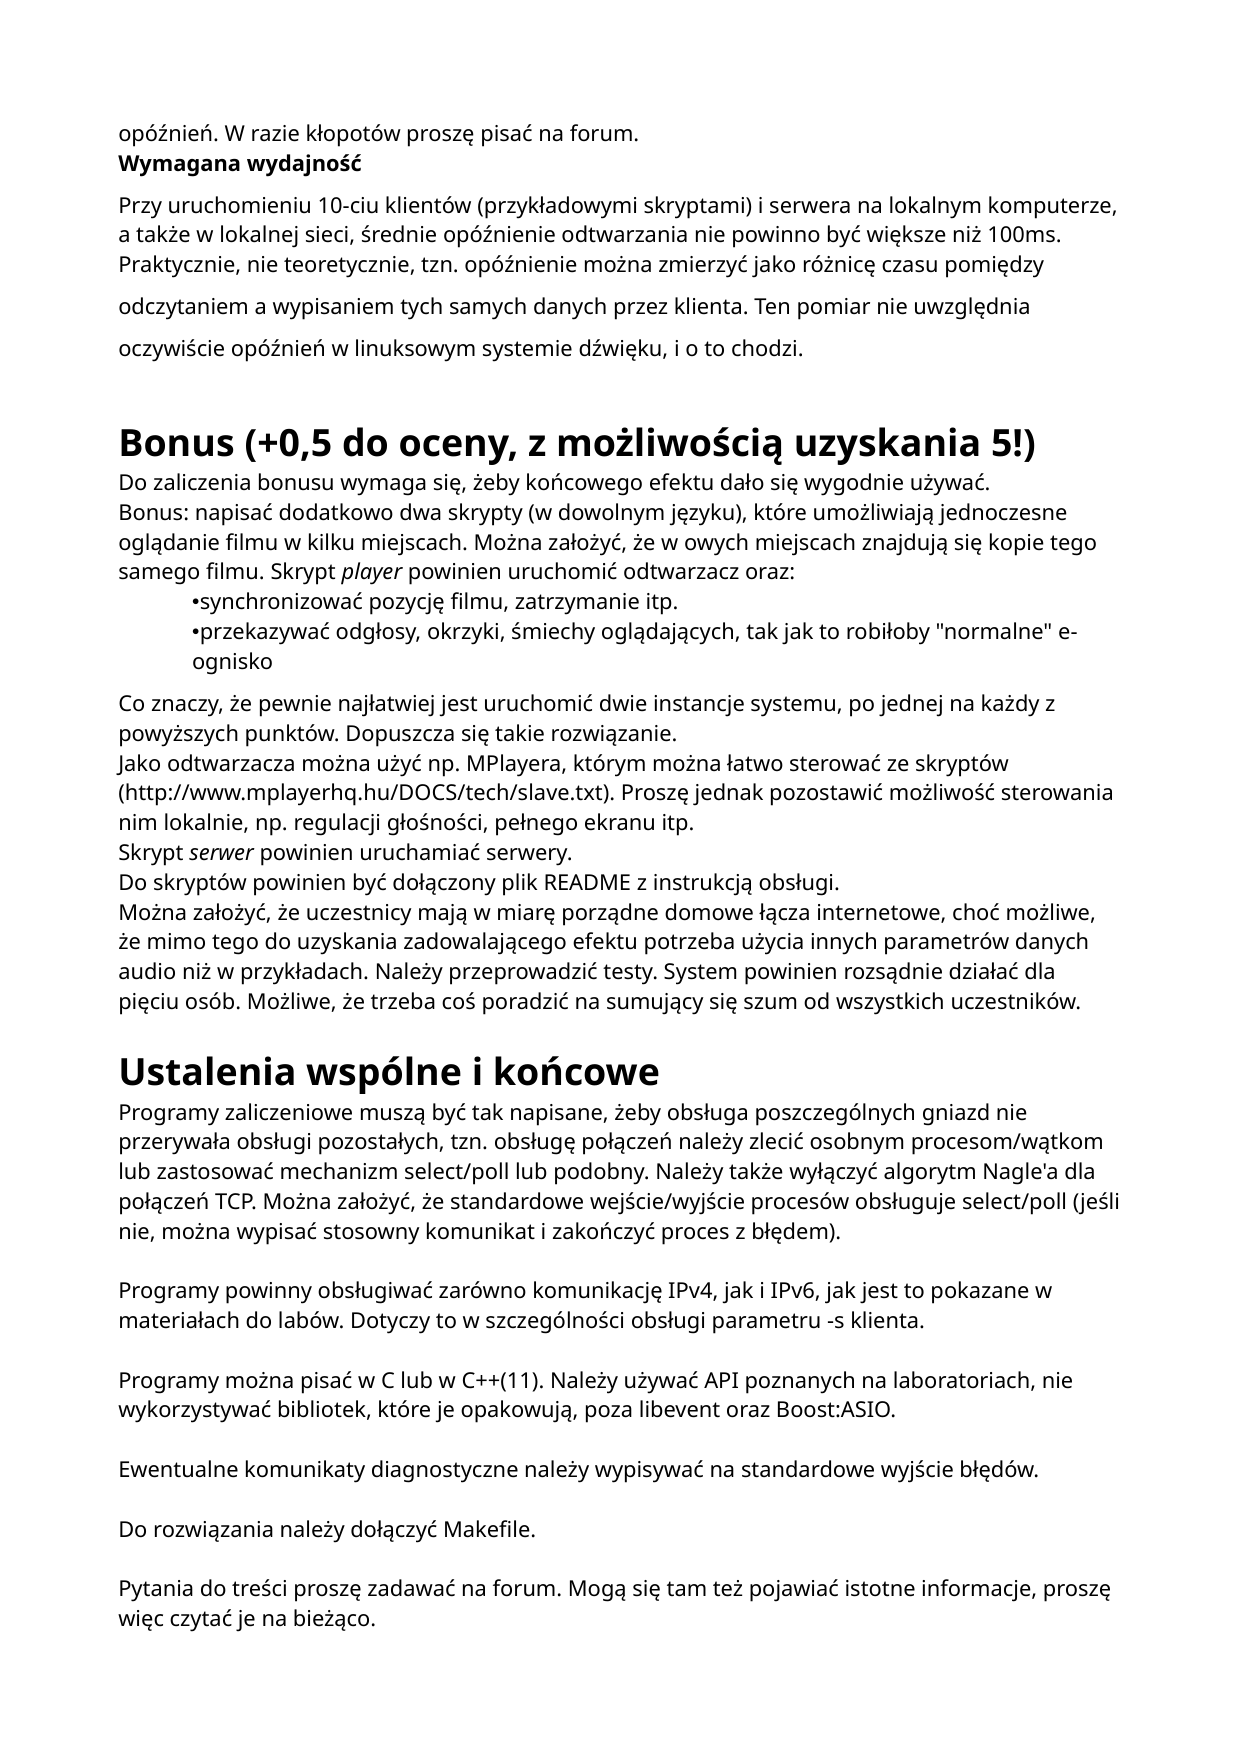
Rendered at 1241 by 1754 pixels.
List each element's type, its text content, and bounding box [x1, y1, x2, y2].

text Ewentualne komunikaty diagnostyczne należy wypisywać na standardowe wyjście błędów. [118, 1454, 1122, 1484]
text Do skryptów powinien być dołączony plik README z instrukcją obsługi. [118, 867, 1122, 896]
text Jako odtwarzacza można użyć np. MPlayera, którym można łatwo sterować ze skryptów (http://www.mplayerhq.hu/DOCS/tech/slave.txt). Proszę jednak pozostawić możliwość sterowania nim lokalnie, np. regulacji głośności, pełnego ekranu itp. [118, 747, 1122, 837]
text Programy zaliczeniowe muszą być tak napisane, żeby obsługa poszczególnych gniazd nie przerywała obsługi pozostałych, tzn. obsługę połączeń należy zlecić osobnym procesom/wątkom lub zastosować mechanizm select/poll lub podobny. Należy także wyłączyć algorytm Nagle'a dla połączeń TCP. Można założyć, że standardowe wejście/wyjście procesów obsługuje select/poll (jeśli nie, można wypisać stosowny komunikat i zakończyć proces z błędem). [118, 1096, 1122, 1245]
text Programy można pisać w C lub w C++(11). Należy używać API poznanych na laboratoriach, nie wykorzystywać bibliotek, które je opakowują, poza libevent oraz Boost:ASIO. [118, 1364, 1122, 1424]
subtitle Bonus (+0,5 do oceny, z możliwością uzyskania 5!) [118, 416, 1122, 467]
text Można założyć, że uczestnicy mają w miarę porządne domowe łącza internetowe, choć możliwe, że mimo tego do uzyskania zadowalającego efektu potrzeba użycia innych parametrów danych audio niż w przykładach. Należy przeprowadzić testy. System powinien rozsądnie działać dla pięciu osób. Możliwe, że trzeba coś poradzić na sumujący się szum od wszystkich uczestników. [118, 896, 1122, 1016]
text Do rozwiązania należy dołączyć Makefile. [118, 1513, 1122, 1543]
text Wymagana wydajność [118, 148, 1122, 178]
list synchronizować pozycję filmu, zatrzymanie itp. [118, 586, 1122, 616]
text Co znaczy, że pewnie najłatwiej jest uruchomić dwie instancje systemu, po jednej na każdy z powyższych punktów. Dopuszcza się takie rozwiązanie. [118, 688, 1122, 747]
text Pytania do treści proszę zadawać na forum. Mogą się tam też pojawiać istotne informacje, proszę więc czytać je na bieżąco. [118, 1573, 1122, 1633]
text Do zaliczenia bonusu wymaga się, żeby końcowego efektu dało się wygodnie używać. [118, 467, 1122, 497]
text Przy uruchomieniu 10-ciu klientów (przykładowymi skryptami) i serwera na lokalnym komputerze, a także w lokalnej sieci, średnie opóźnienie odtwarzania nie powinno być większe niż 100ms. [118, 189, 1122, 249]
text Bonus: napisać dodatkowo dwa skrypty (w dowolnym języku), które umożliwiają jednoczesne oglądanie filmu w kilku miejscach. Można założyć, że w owych miejscach znajdują się kopie tego samego filmu. Skrypt player powinien uruchomić odtwarzacz oraz: [118, 497, 1122, 586]
list przekazywać odgłosy, okrzyki, śmiechy oglądających, tak jak to robiłoby "normalne" e-ognisko [118, 616, 1122, 675]
text Skrypt serwer powinien uruchamiać serwery. [118, 837, 1122, 867]
text opóźnień. W razie kłopotów proszę pisać na forum. [118, 118, 1122, 148]
text Praktycznie, nie teoretycznie, tzn. opóźnienie można zmierzyć jako różnicę czasu pomiędzy odczytaniem a wypisaniem tych samych danych przez klienta. Ten pomiar nie uwzględnia oczywiście opóźnień w linuksowym systemie dźwięku, i o to chodzi. [118, 249, 1122, 362]
text Programy powinny obsługiwać zarówno komunikację IPv4, jak i IPv6, jak jest to pokazane w materiałach do labów. Dotyczy to w szczególności obsługi parametru -s klienta. [118, 1275, 1122, 1335]
subtitle Ustalenia wspólne i końcowe [118, 1045, 1122, 1096]
